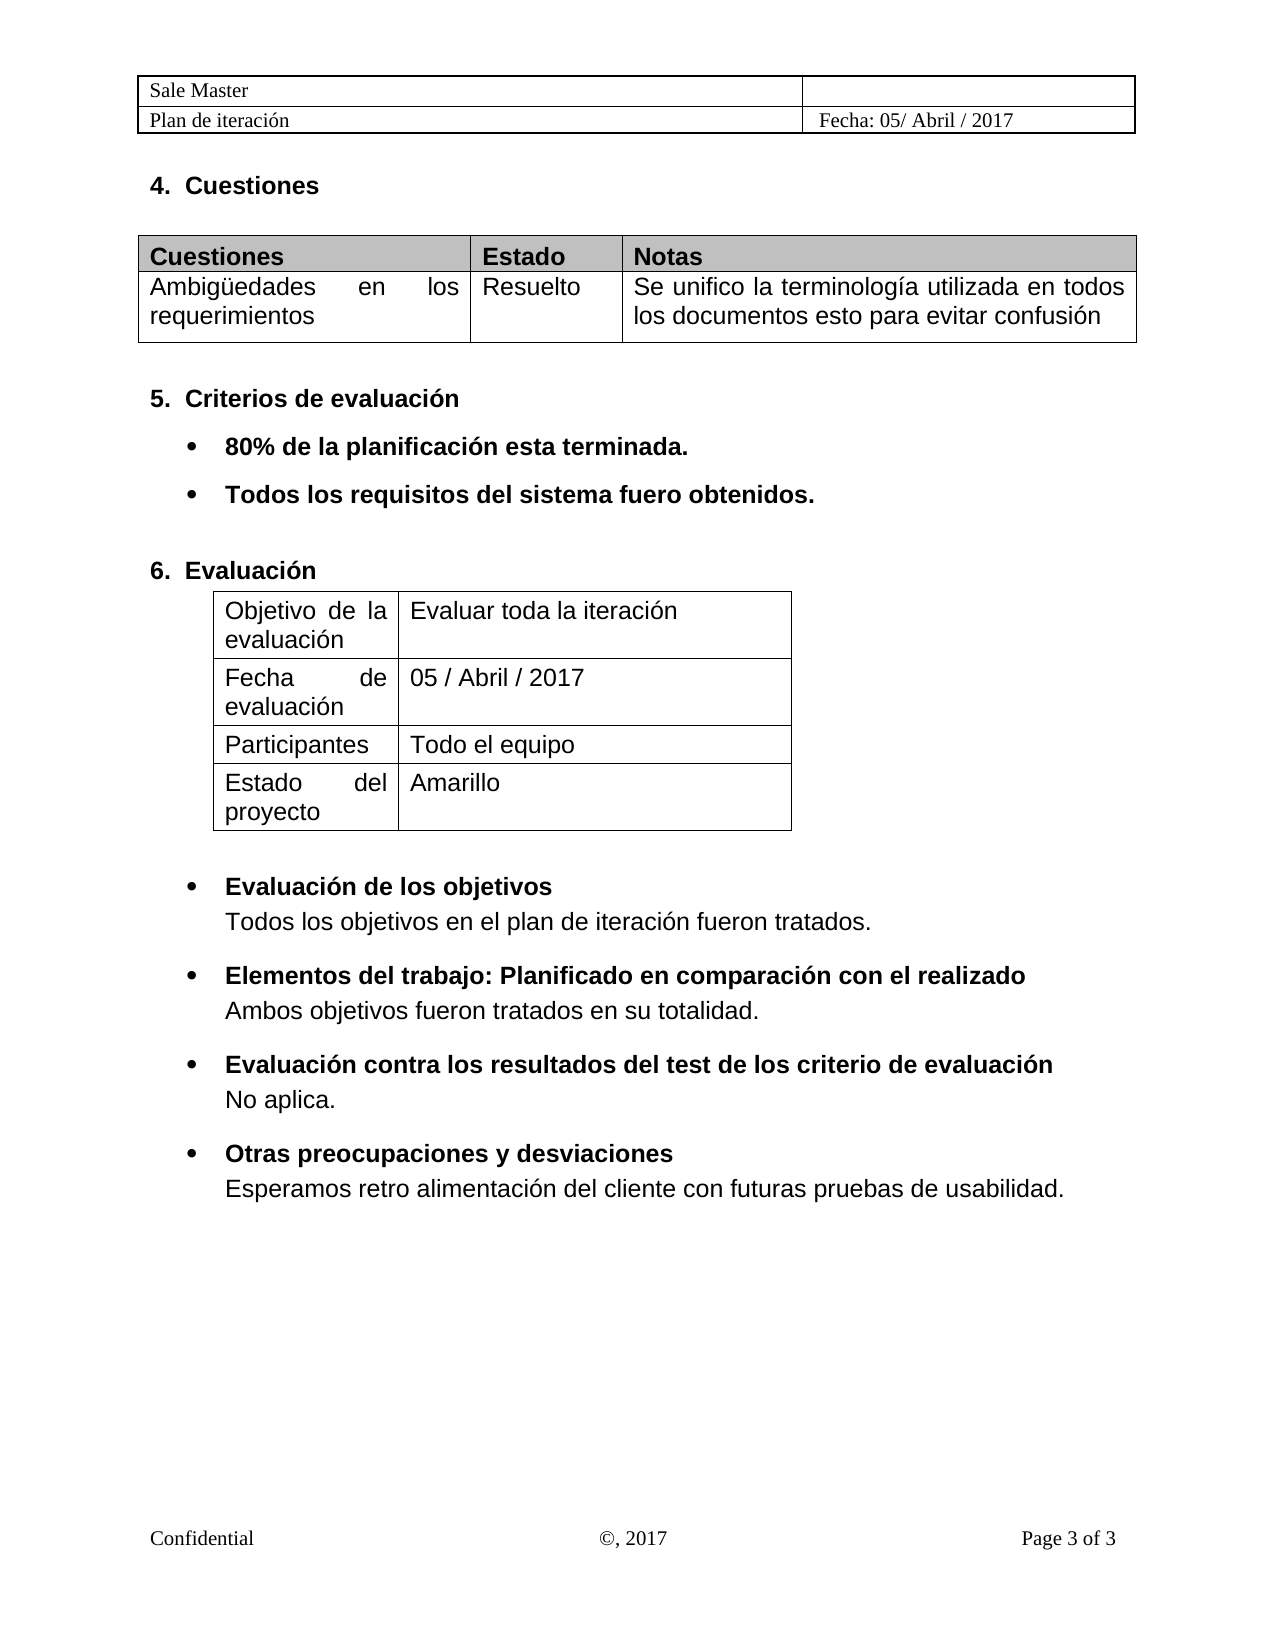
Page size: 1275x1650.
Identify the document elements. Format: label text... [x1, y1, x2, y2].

subtitle 5. Criterios de evaluación [150, 384, 1125, 413]
table_header Evaluar toda la iteración [399, 592, 791, 658]
table_cell Ambigüedades en los requerimientos [139, 272, 470, 342]
subtitle 80% de la planificación esta terminada. [187, 432, 1125, 461]
subtitle Otras preocupaciones y desviaciones [187, 1138, 1125, 1167]
table_cell Fecha de evaluación [214, 659, 398, 725]
subtitle Todos los requisitos del sistema fuero obtenidos. [187, 479, 1125, 508]
table_cell Participantes [214, 726, 398, 763]
list Todos los objetivos en el plan de iteración fueron tratados. [225, 907, 1125, 936]
list No aplica. [225, 1085, 1125, 1113]
list Esperamos retro alimentación del cliente con futuras pruebas de usabilidad. [225, 1174, 1125, 1202]
subtitle Evaluación de los objetivos [187, 872, 1125, 901]
list Ambos objetivos fueron tratados en su totalidad. [225, 996, 1125, 1025]
table_cell Amarillo [399, 764, 791, 830]
table_cell Se unifico la terminología utilizada en todos los documentos esto para evitar confusión [623, 272, 1136, 342]
table_header Cuestiones [139, 236, 470, 271]
table_cell Todo el equipo [399, 726, 791, 763]
subtitle Elementos del trabajo: Planificado en comparación con el realizado [187, 961, 1125, 990]
table_cell Resuelto [471, 272, 622, 342]
table_cell Estado del proyecto [214, 764, 398, 830]
table_cell 05 / Abril / 2017 [399, 659, 791, 725]
subtitle Evaluación contra los resultados del test de los criterio de evaluación [187, 1050, 1125, 1078]
subtitle 6. Evaluación [150, 556, 1125, 585]
table_header Objetivo de la evaluación [214, 592, 398, 658]
table_header Estado [471, 236, 622, 271]
subtitle 4. Cuestiones [150, 171, 1125, 200]
table_header Notas [623, 236, 1136, 271]
